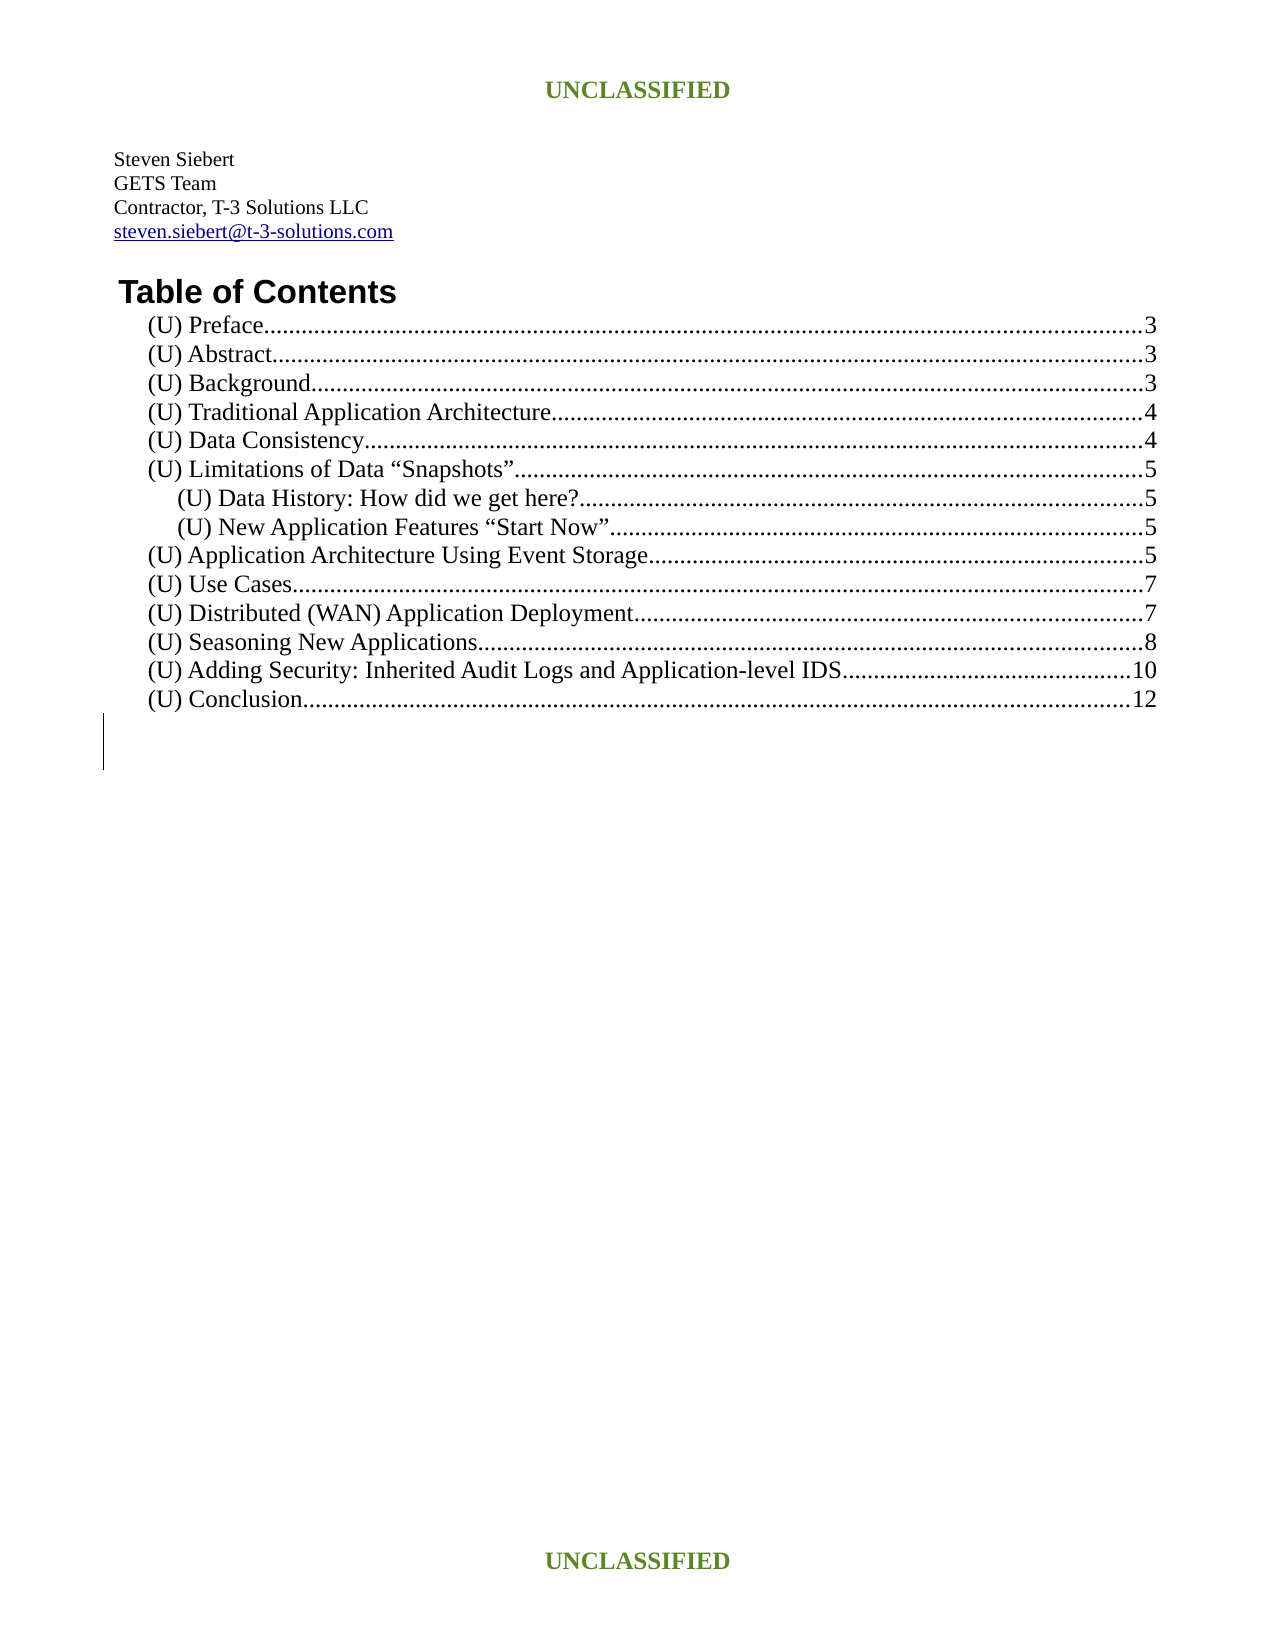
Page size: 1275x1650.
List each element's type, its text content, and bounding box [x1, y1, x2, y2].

text (U) Distributed (WAN) Application Deployment 7 [148, 598, 1157, 627]
text (U) Data History: How did we get here? 5 [177, 483, 1157, 512]
text (U) Preface 3 [148, 310, 1157, 339]
text (U) New Application Features “Start Now” 5 [177, 512, 1157, 540]
text (U) Adding Security: Inherited Audit Logs and Application-level IDS 10 [148, 655, 1157, 684]
text (U) Use Cases 7 [148, 569, 1157, 598]
table_header Steven Siebert GETS Team Contractor, T-3 Solutions LLC steven.siebert@t-3-solutions.com [117, 147, 636, 243]
text (U) Abstract 3 [148, 339, 1157, 368]
text (U) Seasoning New Applications 8 [148, 627, 1157, 655]
text (U) Background 3 [148, 368, 1157, 397]
subtitle Table of Contents [118, 272, 1157, 310]
text (U) Conclusion 12 [148, 684, 1157, 713]
text (U) Limitations of Data “Snapshots” 5 [148, 454, 1157, 483]
text (U) Application Architecture Using Event Storage 5 [148, 540, 1157, 569]
table_header [636, 147, 1156, 243]
text (U) Traditional Application Architecture 4 [148, 397, 1157, 425]
text (U) Data Consistency 4 [148, 425, 1157, 454]
